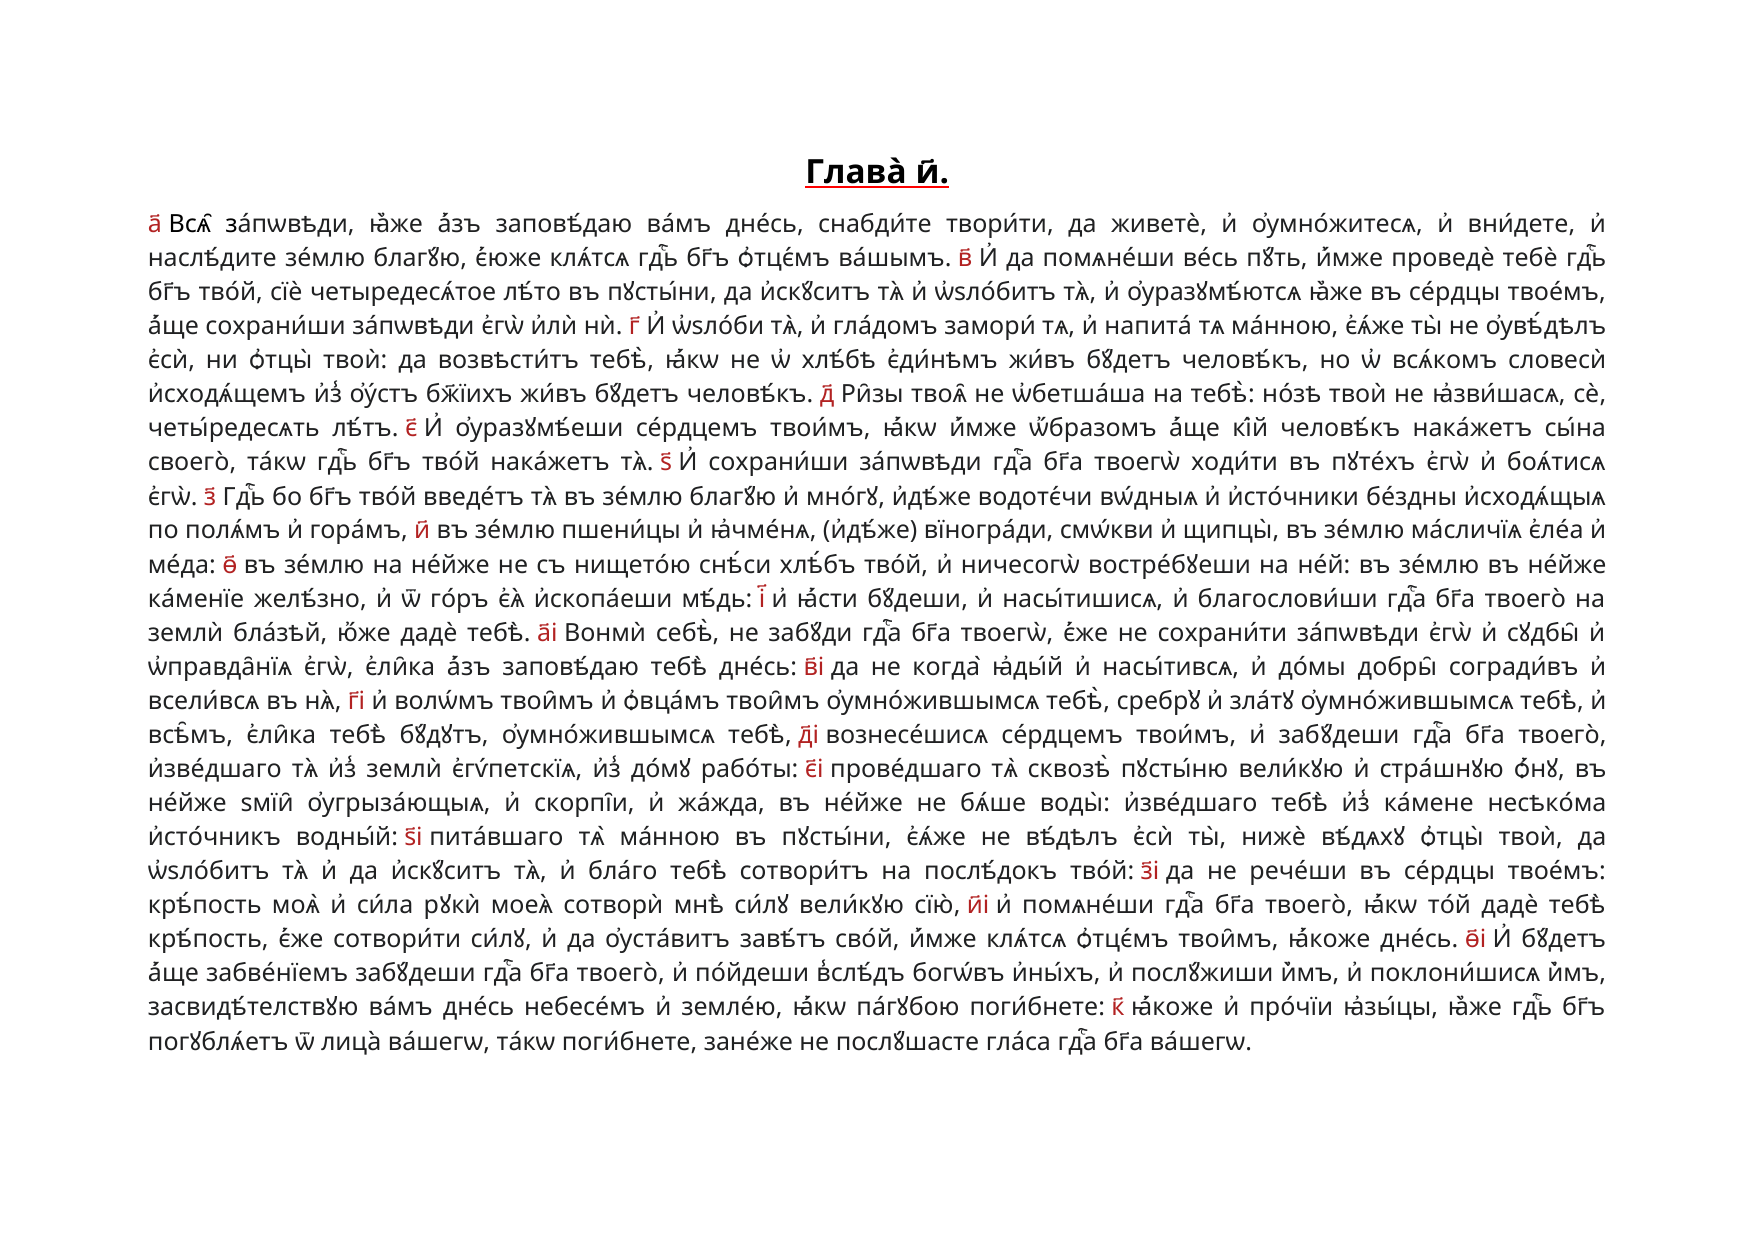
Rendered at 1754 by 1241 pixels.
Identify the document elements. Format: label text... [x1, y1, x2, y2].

text Глава̀ и҃. [148, 148, 1606, 193]
text а҃ Всѧ̑ за́пѡвѣди, ꙗ҆̀же а҆́зъ заповѣ́даю ва́мъ дне́сь, снабди́те твори́ти, да живетѐ, и҆ ѹ҆мно́житесѧ, и҆ вни́дете, и҆ наслѣ́дите зе́млю благꙋ́ю, є҆́юже клѧ́тсѧ гдⷭ҇ь бг҃ъ ѻ҆тцє́мъ ва́шымъ. в҃ И҆ да помѧне́ши ве́сь пꙋ́ть, и҆́мже проведѐ тебѐ гдⷭ҇ь бг҃ъ тво́й, сїѐ четыредесѧ́тое лѣ́то въ пꙋсты́ни, да и҆скꙋ́ситъ тѧ̀ и҆ ѡ҆ѕло́битъ тѧ̀, и҆ ѹ҆разꙋмѣ́ютсѧ ꙗ҆̀же въ се́рдцы твое́мъ, а҆́ще сохрани́ши за́пѡвѣди є҆гѡ̀ и҆лѝ нѝ. г҃ И҆ ѡ҆ѕло́би тѧ̀, и҆ гла́домъ замори́ тѧ, и҆ напита́ тѧ ма́нною, є҆ѧ́же ты̀ не ѹ҆вѣ́дѣлъ є҆сѝ, ни ѻ҆тцы̀ твоѝ: да возвѣсти́тъ тебѣ̀, ꙗ҆́кѡ не ѡ҆ хлѣ́бѣ є҆ди́нѣмъ жи́въ бꙋ́детъ человѣ́къ, но ѡ҆ всѧ́комъ словесѝ и҆сходѧ́щемъ и҆з̾ ѹ҆́стъ бж҃їихъ жи́въ бꙋ́детъ человѣ́къ. д҃ Ри̑зы твоѧ̑ не ѡ҆бетша́ша на тебѣ̀: но́зѣ твоѝ не ꙗ҆зви́шасѧ, сѐ, четы́редесѧть лѣ́тъ. є҃ И҆ ѹ҆разꙋмѣ́еши се́рдцемъ твои́мъ, ꙗ҆́кѡ и҆́мже ѡ҆́бразомъ а҆́ще кі́й человѣ́къ нака́жетъ сы́на своего̀, та́кѡ гдⷭ҇ь бг҃ъ тво́й нака́жетъ тѧ̀. ѕ҃ И҆ сохрани́ши за́пѡвѣди гдⷭ҇а бг҃а твоегѡ̀ ходи́ти въ пꙋте́хъ є҆гѡ̀ и҆ боѧ́тисѧ є҆гѡ̀. з҃ Гдⷭ҇ь бо бг҃ъ тво́й введе́тъ тѧ̀ въ зе́млю благꙋ́ю и҆ мно́гꙋ, и҆дѣ́же водотє́чи вѡ́дныѧ и҆ и҆сто́чники бе́здны и҆сходѧ́щыѧ по полѧ́мъ и҆ гора́мъ, и҃ въ зе́млю пшени́цы и҆ ꙗ҆чме́нѧ, (и҆дѣ́же) вїногра́ди, смѡ́кви и҆ щипцы̀, въ зе́млю ма́сличїѧ є҆ле́а и҆ ме́да: ѳ҃ въ зе́млю на не́йже не съ нището́ю снѣ́си хлѣ́бъ тво́й, и҆ ничесогѡ̀ востре́бꙋеши на не́й: въ зе́млю въ не́йже ка́менїе желѣ́зно, и҆ ѿ го́ръ є҆ѧ̀ и҆скопа́еши мѣ́дь: і҃ и҆ ꙗ҆́сти бꙋ́деши, и҆ насы́тишисѧ, и҆ благослови́ши гдⷭ҇а бг҃а твоего̀ на землѝ бла́зѣй, ю҆́же дадѐ тебѣ̀. а҃і Вонмѝ себѣ̀, не забꙋ́ди гдⷭ҇а бг҃а твоегѡ̀, є҆́же не сохрани́ти за́пѡвѣди є҆гѡ̀ и҆ сꙋдбы̑ и҆ ѡ҆правда̑нїѧ є҆гѡ̀, є҆ли̑ка а҆́зъ заповѣ́даю тебѣ̀ дне́сь: в҃і да не когда̀ ꙗ҆ды́й и҆ насы́тивсѧ, и҆ до́мы добры̑ согради́въ и҆ всели́всѧ въ нѧ̀, г҃і и҆ волѡ́мъ твои̑мъ и҆ ѻ҆вца́мъ твои̑мъ ѹ҆мно́жившымсѧ тебѣ̀, сребрꙋ̀ и҆ зла́тꙋ ѹ҆мно́жившымсѧ тебѣ̀, и҆ всѣ̑мъ, є҆ли̑ка тебѣ̀ бꙋ́дꙋтъ, ѹ҆мно́жившымсѧ тебѣ̀, д҃і вознесе́шисѧ се́рдцемъ твои́мъ, и҆ забꙋ́деши гдⷭ҇а бг҃а твоего̀, и҆зве́дшаго тѧ̀ и҆з̾ землѝ є҆гѵ́петскїѧ, и҆з̾ до́мꙋ рабо́ты: є҃і прове́дшаго тѧ̀ сквозѣ̀ пꙋсты́ню вели́кꙋю и҆ стра́шнꙋю ѻ҆́нꙋ, въ не́йже ѕмїи̑ ѹ҆грыза́ющыѧ, и҆ скорпі̑и, и҆ жа́жда, въ не́йже не бѧ́ше воды̀: и҆зве́дшаго тебѣ̀ и҆з̾ ка́мене несѣко́ма и҆сто́чникъ водны́й: ѕ҃і пита́вшаго тѧ̀ ма́нною въ пꙋсты́ни, є҆ѧ́же не вѣ́дѣлъ є҆сѝ ты̀, нижѐ вѣ́дѧхꙋ ѻ҆тцы̀ твоѝ, да ѡ҆ѕло́битъ тѧ̀ и҆ да и҆скꙋ́ситъ тѧ̀, и҆ бла́го тебѣ̀ сотвори́тъ на послѣ́докъ тво́й: з҃і да не рече́ши въ се́рдцы твое́мъ: крѣ́пость моѧ̀ и҆ си́ла рꙋкѝ моеѧ̀ сотворѝ мнѣ̀ си́лꙋ вели́кꙋю сїю̀, и҃і и҆ помѧне́ши гдⷭ҇а бг҃а твоего̀, ꙗ҆́кѡ то́й дадѐ тебѣ̀ крѣ́пость, є҆́же сотвори́ти си́лꙋ, и҆ да ѹ҆ста́витъ завѣ́тъ сво́й, и҆́мже клѧ́тсѧ ѻ҆тцє́мъ твои̑мъ, ꙗ҆́коже дне́сь. ѳ҃і И҆ бꙋ́детъ а҆́ще забве́нїемъ забꙋ́деши гдⷭ҇а бг҃а твоего̀, и҆ по́йдеши в̾слѣ́дъ богѡ́въ и҆ны́хъ, и҆ послꙋ́жиши и҆̀мъ, и҆ поклони́шисѧ и҆̀мъ, засвидѣ́телствꙋю ва́мъ дне́сь небесе́мъ и҆ земле́ю, ꙗ҆́кѡ па́гꙋбою поги́бнете: к҃ ꙗ҆́коже и҆ про́чїи ꙗ҆зы́цы, ꙗ҆̀же гдⷭ҇ь бг҃ъ погꙋблѧ́етъ ѿ лица̀ ва́шегѡ, та́кѡ поги́бнете, зане́же не послꙋ́шасте гла́са гдⷭ҇а бг҃а ва́шегѡ. [148, 206, 1606, 1057]
